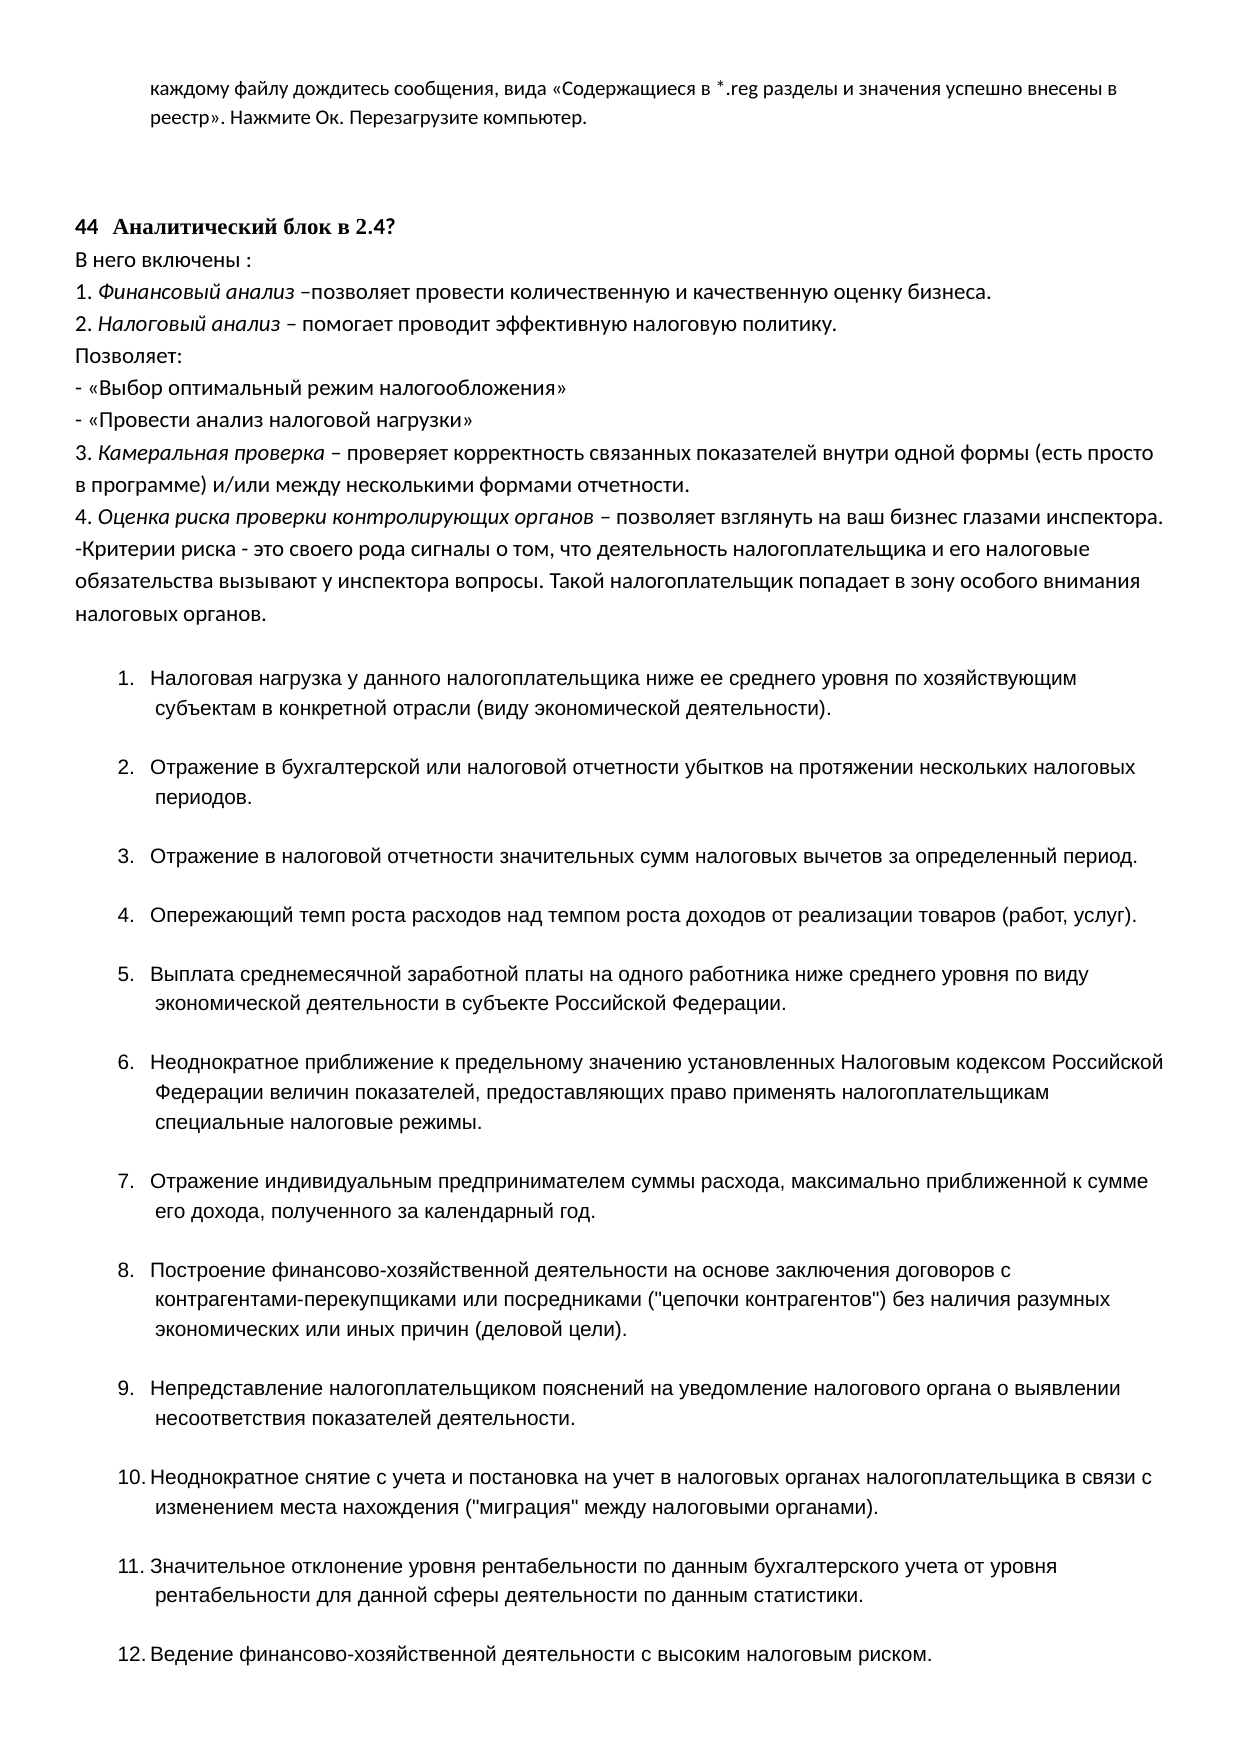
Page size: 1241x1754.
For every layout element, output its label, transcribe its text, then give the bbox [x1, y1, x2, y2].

list Неоднократное приближение к предельному значению установленных Налоговым кодексом Российской Федерации величин показателей, предоставляющих право применять налогоплательщикам специальные налоговые режимы. [117, 1044, 1165, 1134]
list Отражение индивидуальным предпринимателем суммы расхода, максимально приближенной к сумме его дохода, полученного за календарный год. [117, 1163, 1165, 1222]
text - «Провести анализ налоговой нагрузки» [75, 406, 1165, 434]
list Отражение в налоговой отчетности значительных сумм налоговых вычетов за определенный период. [117, 838, 1165, 867]
text -Критерии риска - это своего рода сигналы о том, что деятельность налогоплательщика и его налоговые обязательства вызывают у инспектора вопросы. Такой налогоплательщик попадает в зону особого внимания налоговых органов. [75, 534, 1165, 627]
list Отражение в бухгалтерской или налоговой отчетности убытков на протяжении нескольких налоговых периодов. [117, 749, 1165, 808]
list Налоговая нагрузка у данного налогоплательщика ниже ее среднего уровня по хозяйствующим субъектам в конкретной отрасли (виду экономической деятельности). [117, 660, 1165, 720]
text 4. Оценка риска проверки контролирующих органов – позволяет взглянуть на ваш бизнес глазами инспектора. [75, 502, 1165, 530]
list Неоднократное снятие с учета и постановка на учет в налоговых органах налогоплательщика в связи с изменением места нахождения ("миграция" между налоговыми органами). [117, 1459, 1165, 1518]
text Позволяет: [75, 341, 1165, 369]
text 3. Камеральная проверка – проверяет корректность связанных показателей внутри одной формы (есть просто в программе) и/или между несколькими формами отчетности. [75, 438, 1165, 498]
text каждому файлу дождитесь сообщения, вида «Содержащиеся в *.reg разделы и значения успешно внесены в реестр». Нажмите Ок. Перезагрузите компьютер. [150, 75, 1165, 129]
text 1. Финансовый анализ –позволяет провести количественную и качественную оценку бизнеса. [75, 277, 1165, 305]
text В него включены : [75, 245, 1165, 273]
text - «Выбор оптимальный режим налогообложения» [75, 373, 1165, 401]
list Построение финансово-хозяйственной деятельности на основе заключения договоров с контрагентами-перекупщиками или посредниками ("цепочки контрагентов") без наличия разумных экономических или иных причин (деловой цели). [117, 1252, 1165, 1341]
list Выплата среднемесячной заработной платы на одного работника ниже среднего уровня по виду экономической деятельности в субъекте Российской Федерации. [117, 956, 1165, 1015]
list Значительное отклонение уровня рентабельности по данным бухгалтерского учета от уровня рентабельности для данной сферы деятельности по данным статистики. [117, 1548, 1165, 1607]
list Опережающий темп роста расходов над темпом роста доходов от реализации товаров (работ, услуг). [117, 897, 1165, 926]
list Ведение финансово-хозяйственной деятельности с высоким налоговым риском. [117, 1636, 1165, 1666]
text 2. Налоговый анализ – помогает проводит эффективную налоговую политику. [75, 309, 1165, 337]
list Непредставление налогоплательщиком пояснений на уведомление налогового органа о выявлении несоответствия показателей деятельности. [117, 1370, 1165, 1430]
subtitle Аналитический блок в 2.4? [75, 212, 1165, 241]
